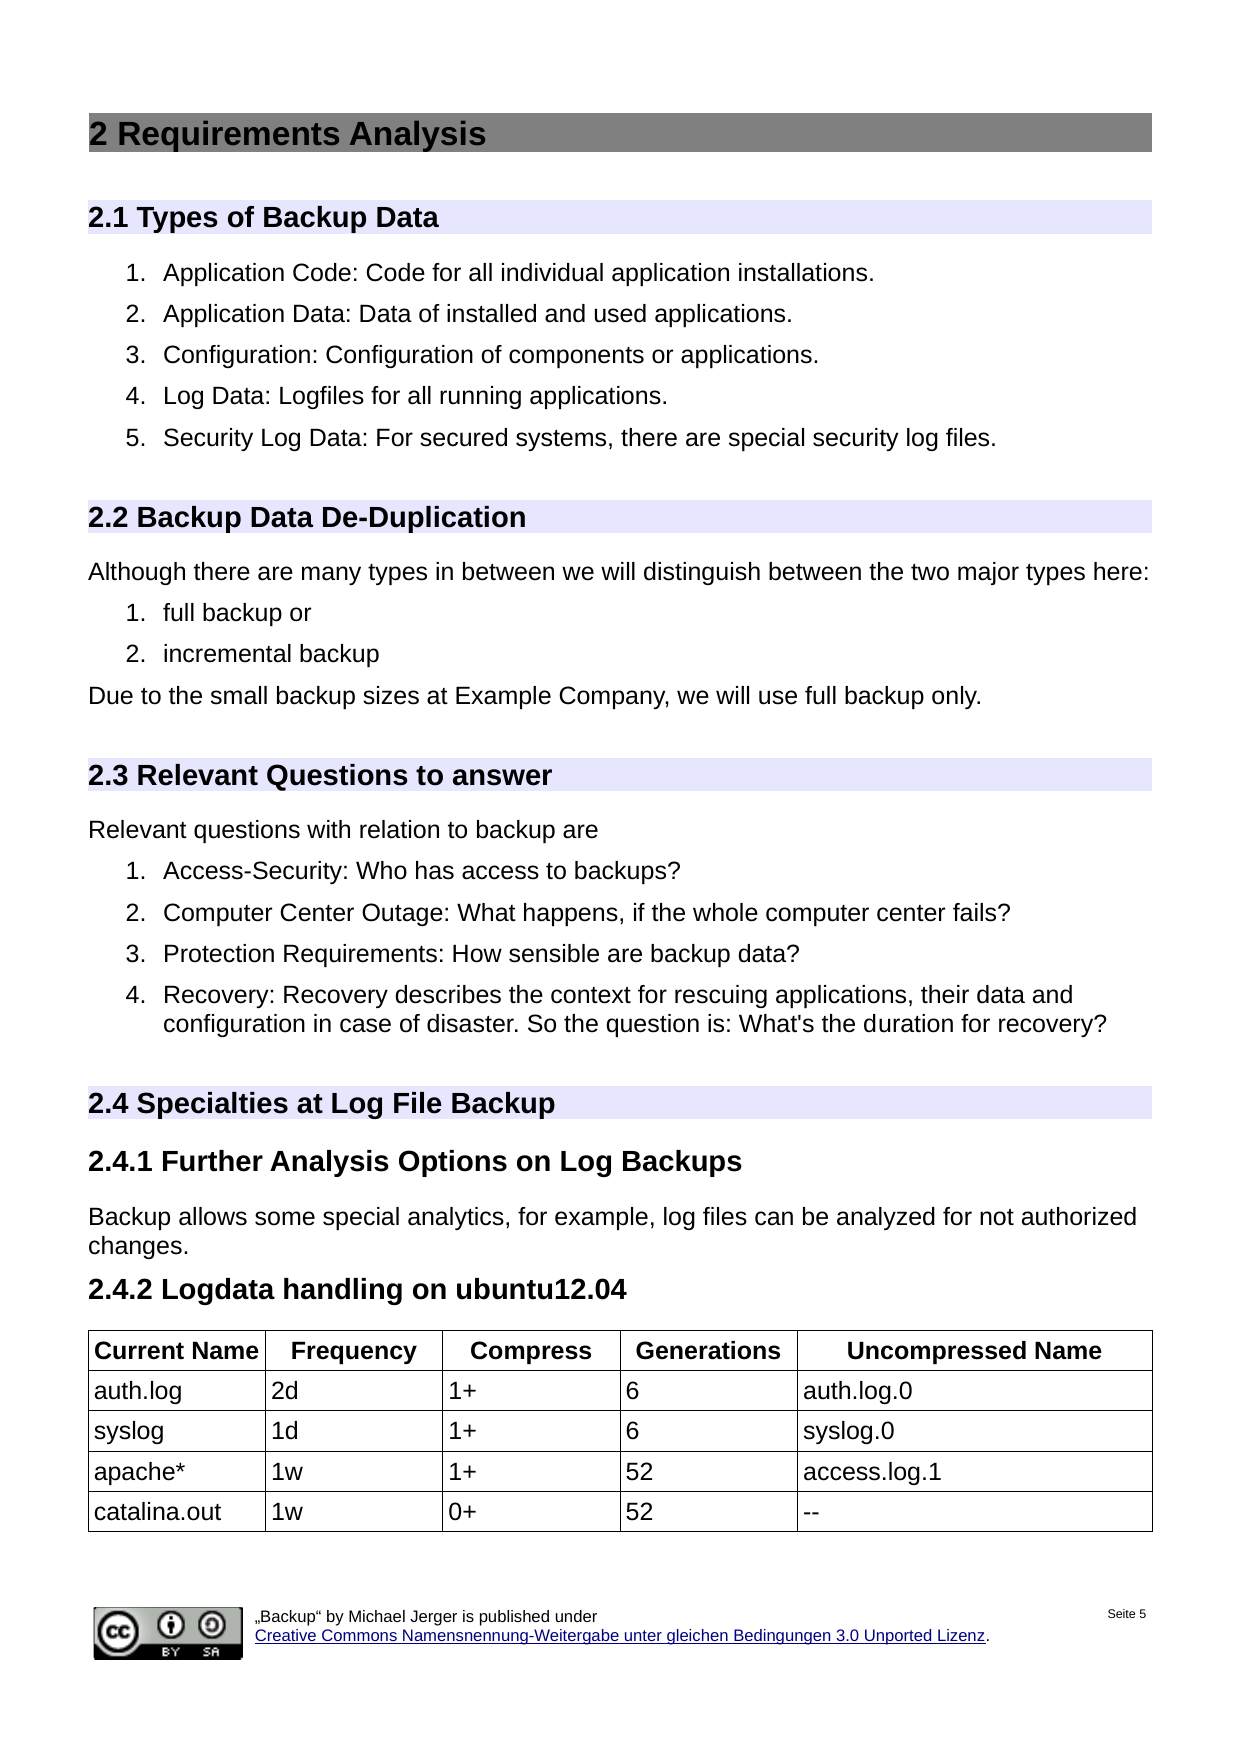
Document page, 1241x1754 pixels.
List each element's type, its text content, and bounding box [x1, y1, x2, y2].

text Backup allows some special analytics, for example, log files can be analyzed for not authorized changes. [88, 1202, 1152, 1259]
table_cell 1+ [443, 1411, 620, 1451]
list Computer Center Outage: What happens, if the whole computer center fails? [125, 898, 1152, 926]
table_header Generations [621, 1331, 797, 1370]
list Application Data: Data of installed and used applications. [125, 299, 1152, 328]
table_header Compress [443, 1331, 620, 1370]
table_cell 6 [621, 1411, 797, 1451]
table_cell auth.log.0 [798, 1371, 1152, 1410]
table_cell apache* [89, 1452, 265, 1491]
subtitle Further Analysis Options on Log Backups [88, 1144, 1152, 1178]
table_cell syslog [89, 1411, 265, 1451]
list Protection Requirements: How sensible are backup data? [125, 939, 1152, 968]
text Relevant questions with relation to backup are [88, 815, 1152, 844]
table_cell 2d [266, 1371, 442, 1410]
table_header Uncompressed Name [798, 1331, 1152, 1370]
table_cell -- [798, 1492, 1152, 1531]
table_cell 52 [621, 1492, 797, 1531]
table_cell 1+ [443, 1452, 620, 1491]
list incremental backup [125, 639, 1152, 668]
table_cell 0+ [443, 1492, 620, 1531]
subtitle Types of Backup Data [88, 200, 1152, 234]
list Security Log Data: For secured systems, there are special security log files. [125, 423, 1152, 451]
table_cell auth.log [89, 1371, 265, 1410]
table_cell access.log.1 [798, 1452, 1152, 1491]
table_cell 6 [621, 1371, 797, 1410]
subtitle Relevant Questions to answer [88, 758, 1152, 791]
list full backup or [125, 598, 1152, 627]
list Application Code: Code for all individual application installations. [125, 258, 1152, 286]
subtitle Backup Data De-Duplication [88, 500, 1152, 533]
table_cell 1+ [443, 1371, 620, 1410]
table_cell catalina.out [89, 1492, 265, 1531]
subtitle Logdata handling on ubuntu12.04 [88, 1272, 1152, 1306]
subtitle Requirements Analysis [89, 113, 1152, 152]
text Due to the small backup sizes at Example Company, we will use full backup only. [88, 681, 1152, 709]
list Log Data: Logfiles for all running applications. [125, 381, 1152, 410]
text Although there are many types in between we will distinguish between the two major types here: [88, 557, 1152, 586]
table_header Current Name [89, 1331, 265, 1370]
list Recovery: Recovery describes the context for rescuing applications, their data and configuration in case of disaster. So the question is: What's the duration for recovery? [125, 980, 1152, 1038]
list Configuration: Configuration of components or applications. [125, 340, 1152, 369]
table_cell syslog.0 [798, 1411, 1152, 1451]
subtitle Specialties at Log File Backup [88, 1086, 1152, 1119]
table_cell 1d [266, 1411, 442, 1451]
picture [93, 1607, 243, 1660]
table_header Frequency [266, 1331, 442, 1370]
list Access-Security: Who has access to backups? [125, 856, 1152, 885]
table_cell 1w [266, 1492, 442, 1531]
table_cell 1w [266, 1452, 442, 1491]
table_cell 52 [621, 1452, 797, 1491]
